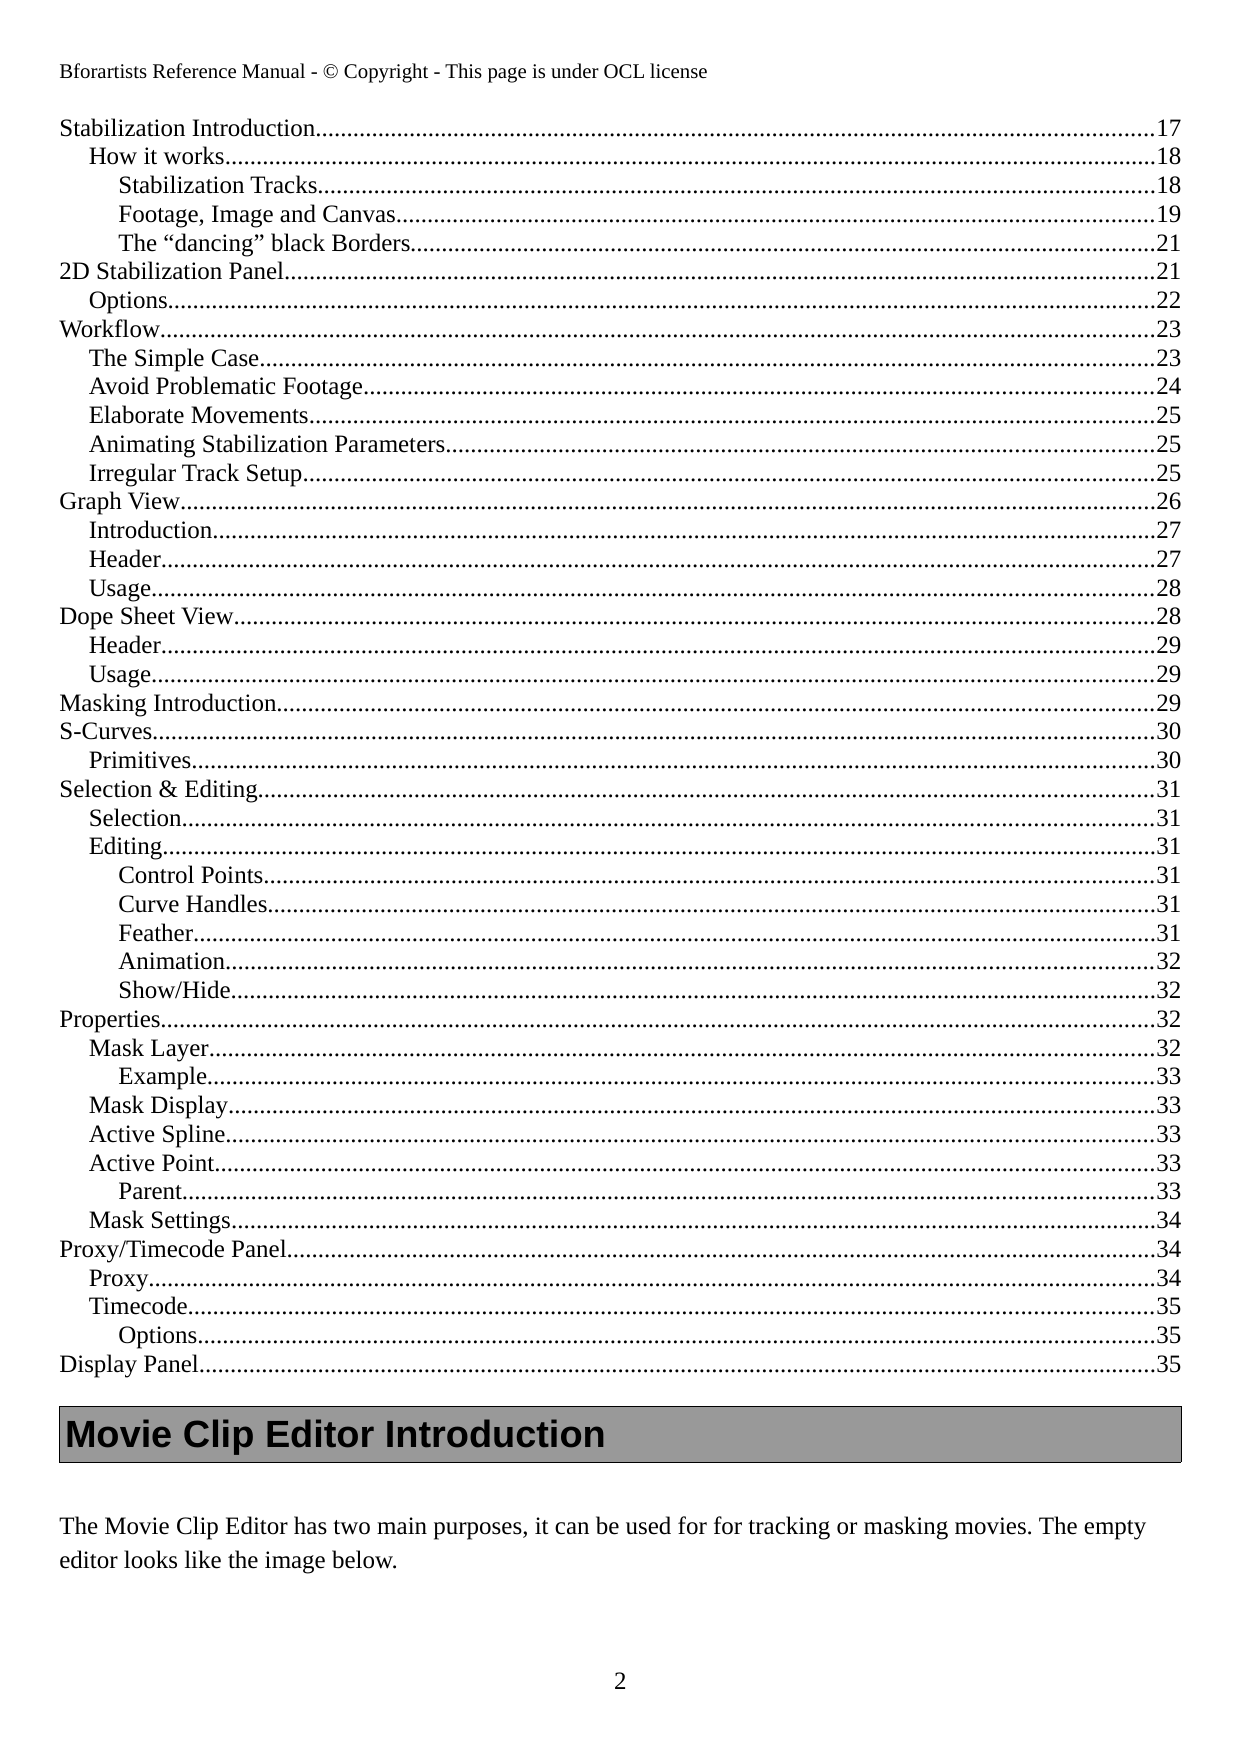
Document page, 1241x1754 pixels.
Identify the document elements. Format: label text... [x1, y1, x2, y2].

text Stabilization Tracks 18 [118, 170, 1181, 199]
text Properties 32 [59, 1004, 1181, 1033]
text Proxy/Timecode Panel 34 [59, 1234, 1181, 1263]
text Workflow 23 [59, 314, 1181, 343]
text The Movie Clip Editor has two main purposes, it can be used for for tracking or masking movies. The empty editor looks like the image below. [59, 1511, 1181, 1574]
text Display Panel 35 [59, 1349, 1181, 1378]
text Stabilization Introduction 17 [59, 113, 1181, 141]
text Elaborate Movements 25 [88, 400, 1181, 429]
text The Simple Case 23 [88, 343, 1181, 371]
text Curve Handles 31 [118, 889, 1181, 918]
text Selection 31 [88, 803, 1181, 831]
text Proxy 34 [88, 1263, 1181, 1291]
text Options 22 [88, 285, 1181, 314]
text 2D Stabilization Panel 21 [59, 256, 1181, 285]
text Editing 31 [88, 831, 1181, 860]
text Header 29 [88, 630, 1181, 659]
text Active Point 33 [88, 1148, 1181, 1176]
text Parent 33 [118, 1176, 1181, 1205]
text Control Points 31 [118, 860, 1181, 889]
text Active Spline 33 [88, 1119, 1181, 1148]
text Masking Introduction 29 [59, 688, 1181, 716]
text Animating Stabilization Parameters 25 [88, 429, 1181, 458]
text Feather 31 [118, 918, 1181, 946]
text Timecode 35 [88, 1291, 1181, 1320]
text Primitives 30 [88, 745, 1181, 774]
text Example 33 [118, 1061, 1181, 1090]
text The “dancing” black Borders 21 [118, 228, 1181, 256]
text Options 35 [118, 1320, 1181, 1349]
text Show/Hide 32 [118, 975, 1181, 1004]
text Usage 28 [88, 573, 1181, 601]
text Mask Layer 32 [88, 1033, 1181, 1061]
text Avoid Problematic Footage 24 [88, 371, 1181, 400]
text Usage 29 [88, 659, 1181, 688]
text How it works 18 [88, 141, 1181, 170]
text Irregular Track Setup 25 [88, 458, 1181, 486]
text Selection & Editing 31 [59, 774, 1181, 803]
table_header Movie Clip Editor Introduction [60, 1407, 1181, 1462]
text Introduction 27 [88, 515, 1181, 544]
text Mask Display 33 [88, 1090, 1181, 1119]
text Mask Settings 34 [88, 1205, 1181, 1234]
text Graph View 26 [59, 486, 1181, 515]
text Footage, Image and Canvas 19 [118, 199, 1181, 228]
text Header 27 [88, 544, 1181, 573]
text S-Curves 30 [59, 716, 1181, 745]
text Dope Sheet View 28 [59, 601, 1181, 630]
text Animation 32 [118, 946, 1181, 975]
